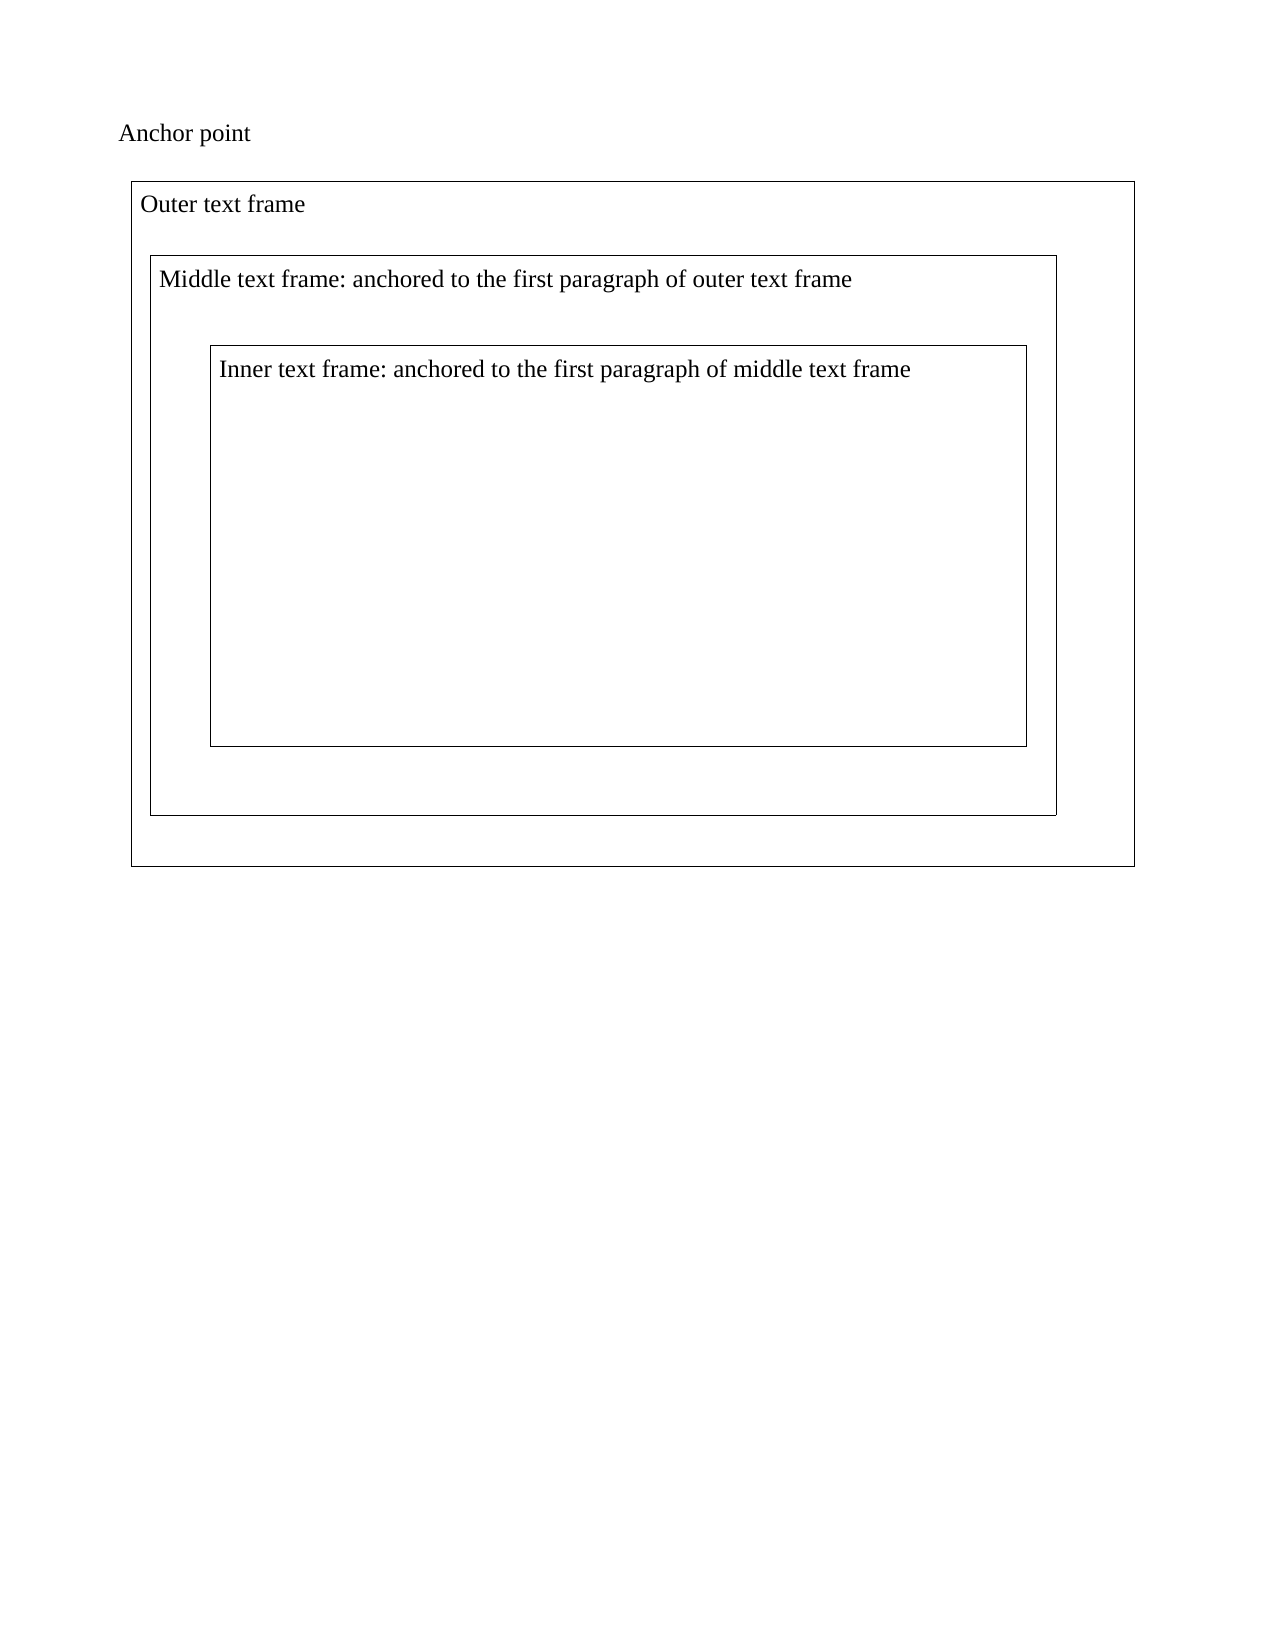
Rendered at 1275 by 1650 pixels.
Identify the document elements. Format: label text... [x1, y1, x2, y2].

text Outer text frame [140, 189, 1126, 218]
text [151, 256, 1056, 815]
text Middle text frame: anchored to the first paragraph of outer text frame [159, 264, 1047, 293]
text Inner text frame: anchored to the first paragraph of middle text frame [219, 354, 1017, 383]
text Anchor point [118, 118, 1157, 147]
text [132, 182, 1134, 866]
text [211, 346, 1026, 746]
